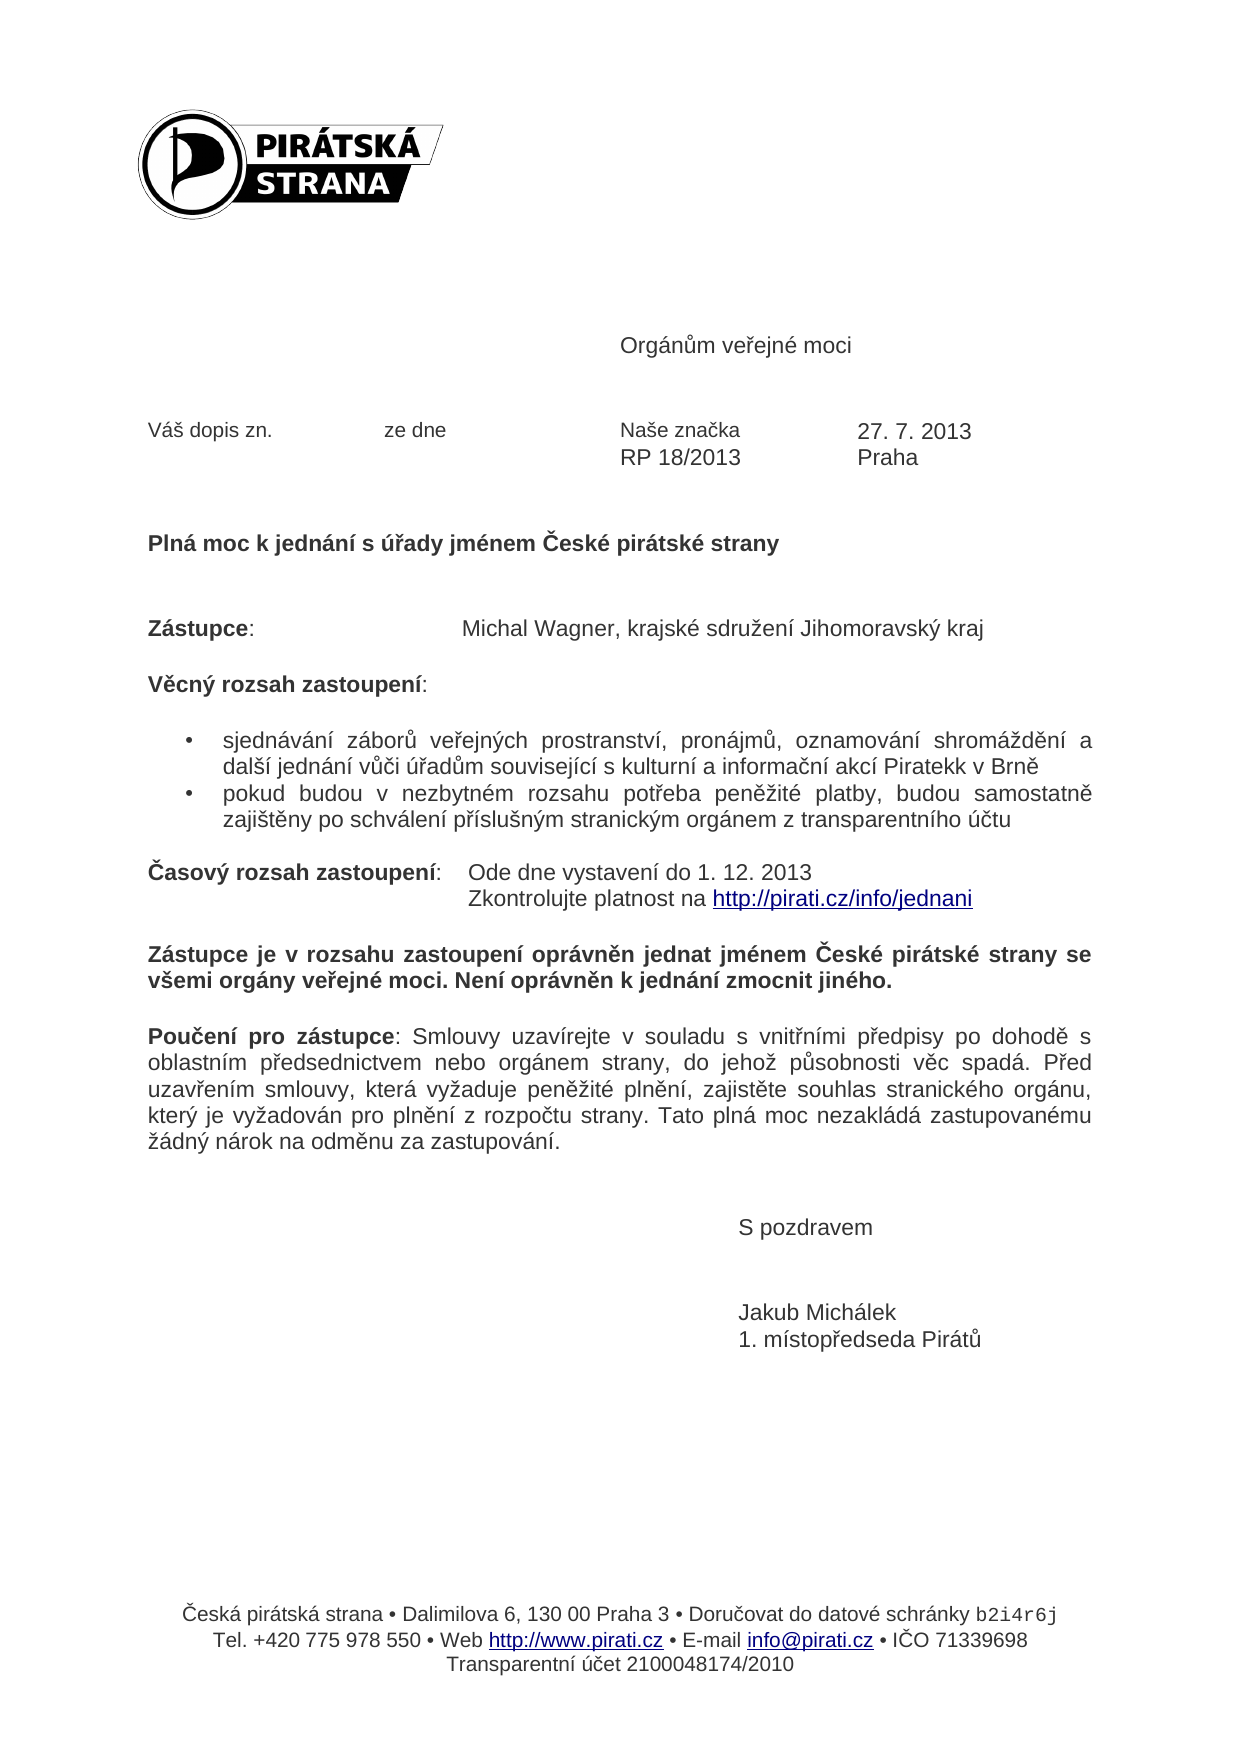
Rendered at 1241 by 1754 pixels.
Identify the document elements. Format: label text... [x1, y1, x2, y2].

text Orgánům veřejné moci [620, 332, 1093, 359]
table_cell Praha [857, 444, 1092, 471]
text Poučení pro zástupce: Smlouvy uzavírejte v souladu s vnitřními předpisy po dohodě s oblastním předsednictvem nebo orgánem strany, do jehož působnosti věc spadá. Před uzavřením smlouvy, která vyžaduje peněžité plnění, zajistěte souhlas stranického orgánu, který je vyžadován pro plnění z rozpočtu strany. Tato plná moc nezakládá zastupovanému žádný nárok na odměnu za zastupování. [148, 1023, 1093, 1155]
text Zástupce: Michal Wagner, krajské sdružení Jihomoravský kraj [148, 615, 1093, 641]
table_header Váš dopis zn. [148, 418, 384, 444]
table_cell RP 18/2013 [620, 444, 857, 471]
text Zástupce je v rozsahu zastoupení oprávněn jednat jménem České pirátské strany se všemi orgány veřejné moci. Není oprávněn k jednání zmocnit jiného. [148, 941, 1093, 993]
text Věcný rozsah zastoupení: [148, 671, 1093, 697]
list sjednávání záborů veřejných prostranství, pronájmů, oznamování shromáždění a další jednání vůči úřadům související s kulturní a informační akcí Piratekk v Brně [185, 727, 1093, 779]
text S pozdravem [738, 1214, 1093, 1240]
list pokud budou v nezbytném rozsahu potřeba peněžité platby, budou samostatně zajištěny po schválení příslušným stranickým orgánem z transparentního účtu [185, 779, 1093, 832]
table_header Naše značka [620, 418, 857, 444]
text Plná moc k jednání s úřady jménem České pirátské strany [148, 530, 1093, 556]
text Jakub Michálek [738, 1299, 1093, 1326]
table_header ze dne [384, 418, 620, 444]
table_cell [148, 444, 384, 471]
text Zkontrolujte platnost na http://pirati.cz/info/jednani [148, 885, 1093, 911]
table_header 27. 7. 2013 [857, 418, 1092, 444]
text 1. místopředseda Pirátů [738, 1326, 1093, 1352]
picture [123, 94, 458, 234]
text Časový rozsah zastoupení: Ode dne vystavení do 1. 12. 2013 [148, 858, 1093, 885]
table_cell [384, 444, 620, 471]
